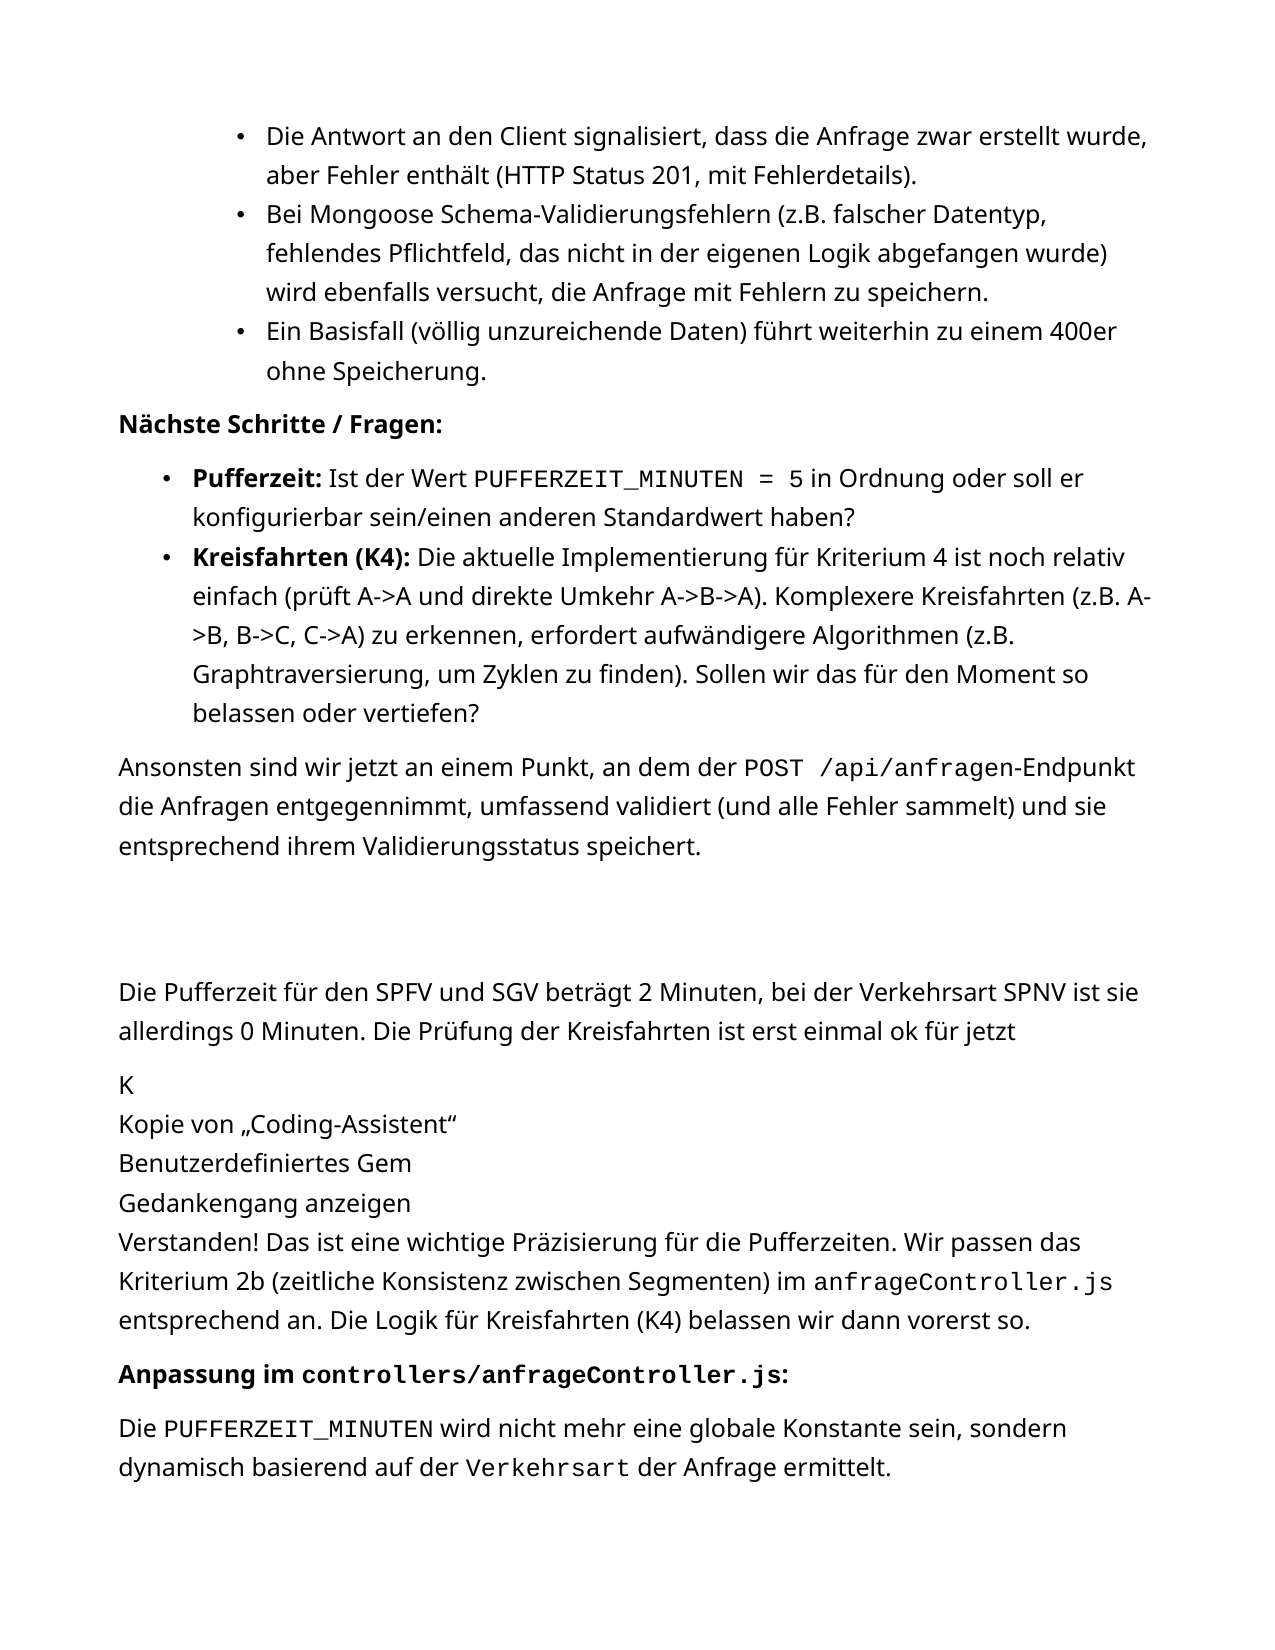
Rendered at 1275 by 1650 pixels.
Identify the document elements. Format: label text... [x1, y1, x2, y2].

text Benutzerdefiniertes Gem [118, 1146, 1157, 1180]
list Pufferzeit: Ist der Wert PUFFERZEIT_MINUTEN = 5 in Ordnung oder soll er konfigurierbar sein/einen anderen Standardwert haben? [162, 461, 1157, 534]
text Anpassung im controllers/anfrageController.js: [118, 1357, 1157, 1391]
text K [118, 1068, 1157, 1102]
list Ein Basisfall (völlig unzureichende Daten) führt weiterhin zu einem 400er ohne Speicherung. [236, 314, 1157, 387]
text Die Pufferzeit für den SPFV und SGV beträgt 2 Minuten, bei der Verkehrsart SPNV ist sie allerdings 0 Minuten. Die Prüfung der Kreisfahrten ist erst einmal ok für jetzt [118, 975, 1157, 1048]
list Kreisfahrten (K4): Die aktuelle Implementierung für Kriterium 4 ist noch relativ einfach (prüft A->A und direkte Umkehr A->B->A). Komplexere Kreisfahrten (z.B. A->B, B->C, C->A) zu erkennen, erfordert aufwändigere Algorithmen (z.B. Graphtraversierung, um Zyklen zu finden). Sollen wir das für den Moment so belassen oder vertiefen? [162, 539, 1157, 730]
list Bei Mongoose Schema-Validierungsfehlern (z.B. falscher Datentyp, fehlendes Pflichtfeld, das nicht in der eigenen Logik abgefangen wurde) wird ebenfalls versucht, die Anfrage mit Fehlern zu speichern. [236, 196, 1157, 309]
text Kopie von „Coding-Assistent“ [118, 1107, 1157, 1141]
text Nächste Schritte / Fragen: [118, 407, 1157, 441]
text Gedankengang anzeigen [118, 1185, 1157, 1219]
text Verstanden! Das ist eine wichtige Präzisierung für die Pufferzeiten. Wir passen das Kriterium 2b (zeitliche Konsistenz zwischen Segmenten) im anfrageController.js entsprechend an. Die Logik für Kreisfahrten (K4) belassen wir dann vorerst so. [118, 1224, 1157, 1337]
list Die Antwort an den Client signalisiert, dass die Anfrage zwar erstellt wurde, aber Fehler enthält (HTTP Status 201, mit Fehlerdetails). [236, 118, 1157, 191]
text Ansonsten sind wir jetzt an einem Punkt, an dem der POST /api/anfragen-Endpunkt die Anfragen entgegennimmt, umfassend validiert (und alle Fehler sammelt) und sie entsprechend ihrem Validierungsstatus speichert. [118, 749, 1157, 862]
text Die PUFFERZEIT_MINUTEN wird nicht mehr eine globale Konstante sein, sondern dynamisch basierend auf der Verkehrsart der Anfrage ermittelt. [118, 1411, 1157, 1484]
